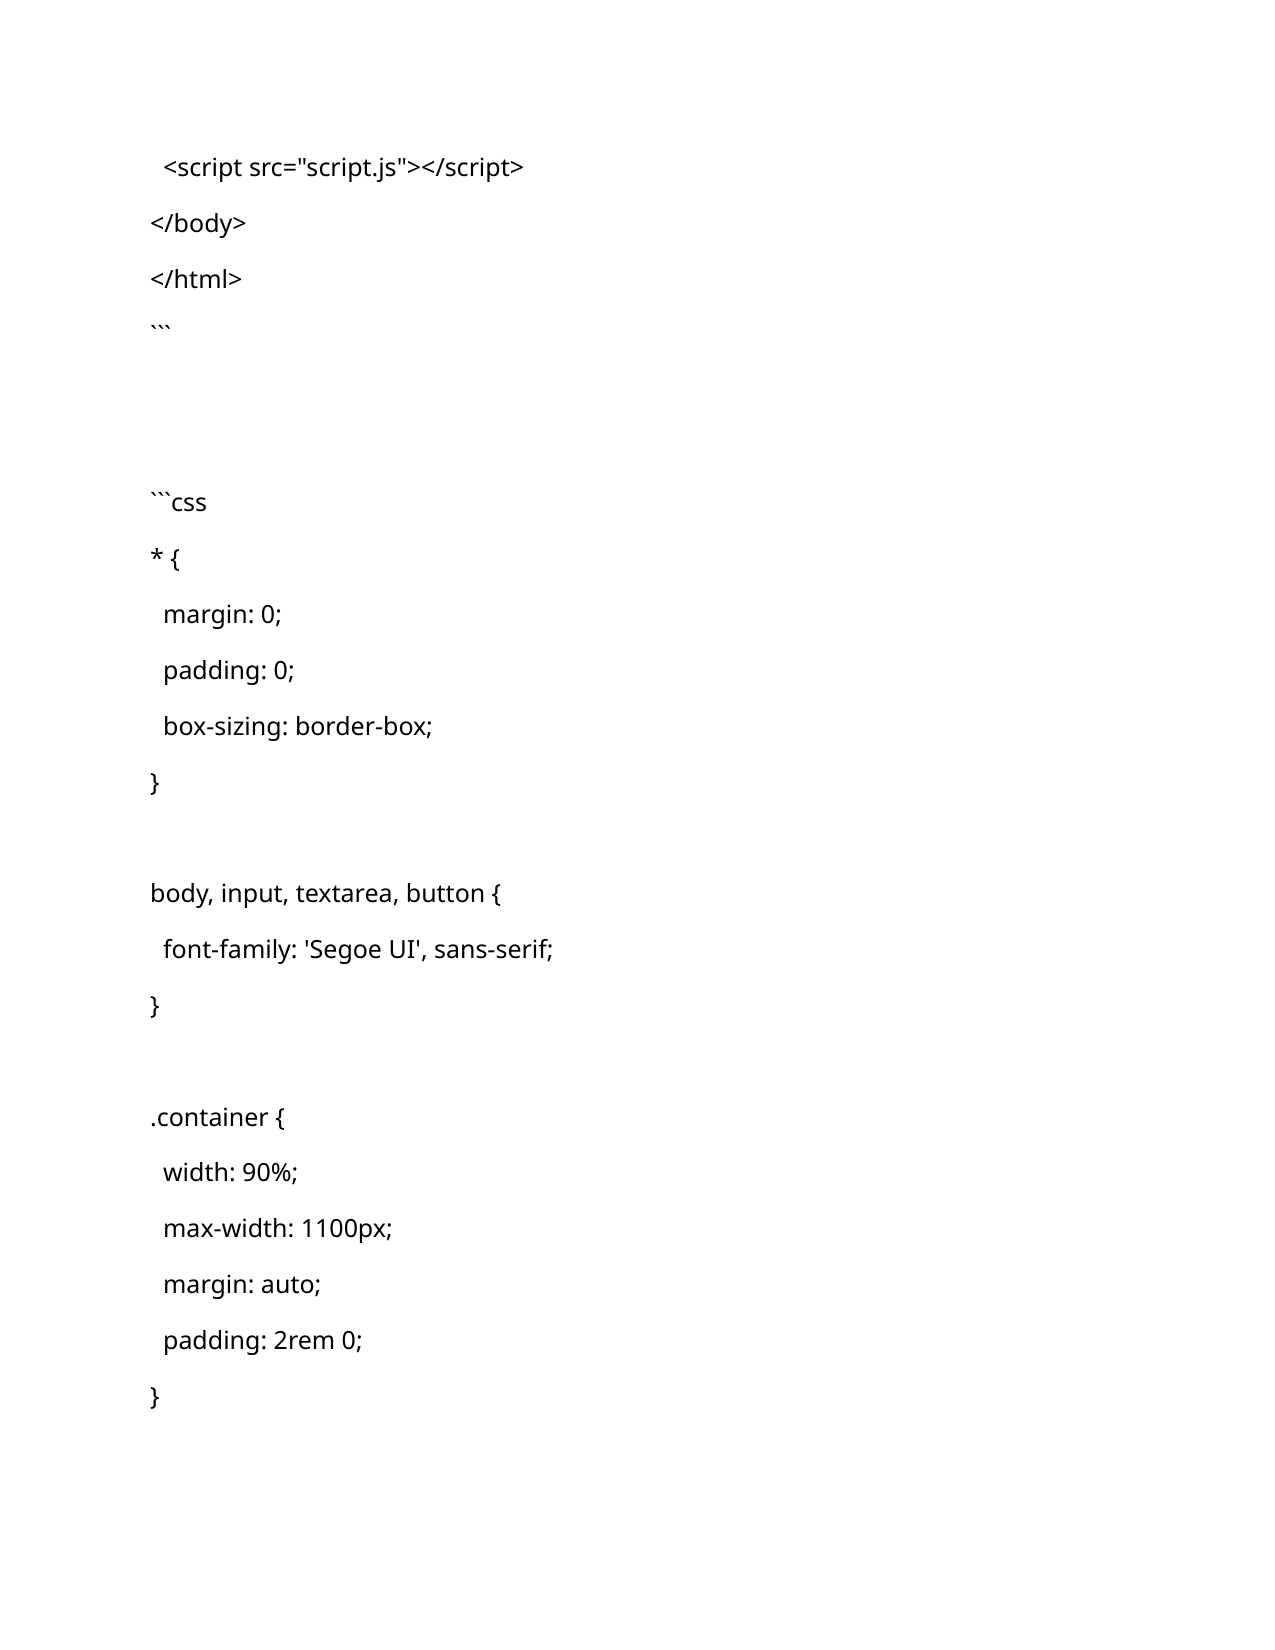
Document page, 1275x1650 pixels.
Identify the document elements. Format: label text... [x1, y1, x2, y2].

text max-width: 1100px; [150, 1211, 1125, 1245]
text width: 90%; [150, 1155, 1125, 1189]
text * { [150, 541, 1125, 575]
text ```css [150, 485, 1125, 519]
text </html> [150, 262, 1125, 296]
text } [150, 1378, 1125, 1412]
text box-sizing: border-box; [150, 708, 1125, 742]
text ``` [150, 317, 1125, 352]
text padding: 0; [150, 652, 1125, 687]
text padding: 2rem 0; [150, 1322, 1125, 1357]
text } [150, 764, 1125, 798]
text } [150, 987, 1125, 1022]
text </body> [150, 206, 1125, 240]
text <script src="script.js"></script> [150, 150, 1125, 184]
text font-family: 'Segoe UI', sans-serif; [150, 932, 1125, 966]
text .container { [150, 1099, 1125, 1133]
text body, input, textarea, button { [150, 876, 1125, 910]
text margin: auto; [150, 1267, 1125, 1301]
text margin: 0; [150, 597, 1125, 631]
